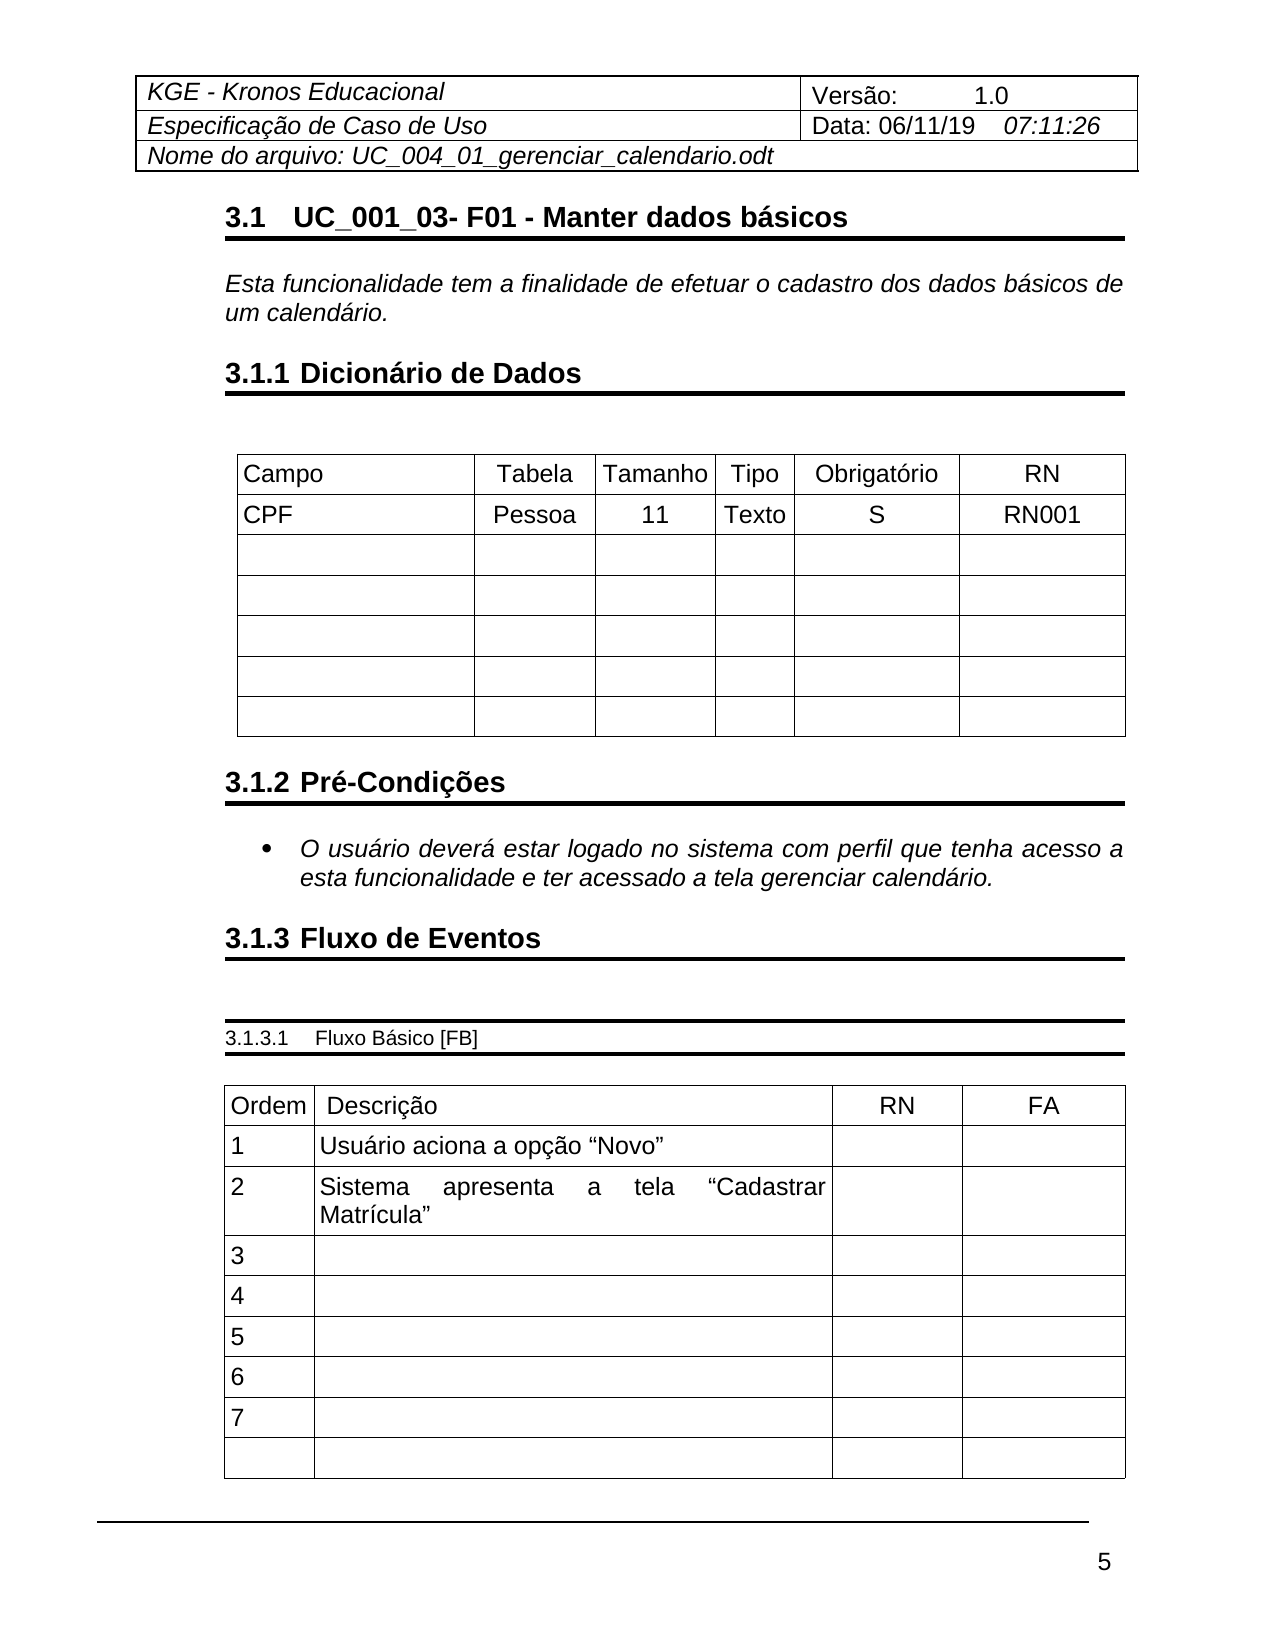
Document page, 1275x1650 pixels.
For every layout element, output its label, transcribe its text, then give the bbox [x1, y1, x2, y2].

table_cell [960, 697, 1125, 736]
table_cell [596, 657, 715, 696]
table_cell 7 [225, 1398, 314, 1437]
table_cell 11 [596, 495, 715, 534]
table_cell [963, 1317, 1125, 1356]
subtitle Fluxo de Eventos [225, 921, 1125, 957]
table_cell [960, 576, 1125, 615]
table_cell [716, 697, 794, 736]
subtitle Fluxo Básico [FB] [225, 1023, 1125, 1052]
table_cell [960, 535, 1125, 575]
text Esta funcionalidade tem a finalidade de efetuar o cadastro dos dados básicos de um calendário. [225, 269, 1125, 327]
table_cell 4 [225, 1276, 314, 1316]
table_cell [963, 1236, 1125, 1275]
table_cell [596, 576, 715, 615]
table_header Descrição [315, 1086, 832, 1125]
table_cell [238, 576, 474, 615]
table_cell [315, 1398, 832, 1437]
table_cell [475, 697, 595, 736]
table_cell [963, 1398, 1125, 1437]
table_cell [315, 1236, 832, 1275]
table_cell 1 [225, 1126, 314, 1166]
table_cell S [795, 495, 959, 534]
table_cell [716, 576, 794, 615]
table_header RN [833, 1086, 962, 1125]
table_cell [963, 1167, 1125, 1235]
table_cell [315, 1276, 832, 1316]
table_cell [795, 697, 959, 736]
table_cell [475, 657, 595, 696]
subtitle Pré-Condições [225, 765, 1125, 801]
table_cell [960, 657, 1125, 696]
table_cell [475, 616, 595, 656]
table_cell [238, 535, 474, 575]
table_header FA [963, 1086, 1125, 1125]
table_cell [596, 697, 715, 736]
table_cell RN001 [960, 495, 1125, 534]
table_cell [475, 535, 595, 575]
table_cell [238, 697, 474, 736]
table_cell [833, 1438, 962, 1477]
table_cell [596, 535, 715, 575]
table_cell [225, 1438, 314, 1477]
table_header Ordem [225, 1086, 314, 1125]
table_cell Usuário aciona a opção “Novo” [315, 1126, 832, 1166]
table_cell Texto [716, 495, 794, 534]
subtitle UC_001_03- F01 - Manter dados básicos [225, 200, 1125, 236]
table_cell [833, 1357, 962, 1397]
table_cell [833, 1398, 962, 1437]
table_cell [833, 1167, 962, 1235]
table_cell 2 [225, 1167, 314, 1235]
table_cell [716, 657, 794, 696]
table_header Tabela [475, 455, 595, 494]
table_cell [960, 616, 1125, 656]
table_header Tipo [716, 455, 794, 494]
table_cell 5 [225, 1317, 314, 1356]
table_cell [963, 1438, 1125, 1477]
table_header Campo [238, 455, 474, 494]
table_cell [795, 657, 959, 696]
table_cell [833, 1236, 962, 1275]
subtitle Dicionário de Dados [225, 356, 1125, 391]
table_cell [795, 616, 959, 656]
table_cell [238, 657, 474, 696]
table_cell [963, 1276, 1125, 1316]
table_cell [833, 1317, 962, 1356]
table_cell [795, 576, 959, 615]
table_cell [315, 1438, 832, 1477]
table_header Obrigatório [795, 455, 959, 494]
table_cell 6 [225, 1357, 314, 1397]
table_cell [315, 1357, 832, 1397]
table_cell [596, 616, 715, 656]
table_cell [315, 1317, 832, 1356]
table_cell [833, 1276, 962, 1316]
table_cell [795, 535, 959, 575]
table_cell Sistema apresenta a tela “Cadastrar Matrícula” [315, 1167, 832, 1235]
table_cell [963, 1357, 1125, 1397]
table_header Tamanho [596, 455, 715, 494]
table_cell CPF [238, 495, 474, 534]
table_cell [833, 1126, 962, 1166]
list O usuário deverá estar logado no sistema com perfil que tenha acesso a esta funcionalidade e ter acessado a tela gerenciar calendário. [262, 834, 1125, 892]
table_cell [716, 616, 794, 656]
table_cell Pessoa [475, 495, 595, 534]
table_header RN [960, 455, 1125, 494]
table_cell [238, 616, 474, 656]
table_cell 3 [225, 1236, 314, 1275]
table_cell [475, 576, 595, 615]
table_cell [963, 1126, 1125, 1166]
table_cell [716, 535, 794, 575]
